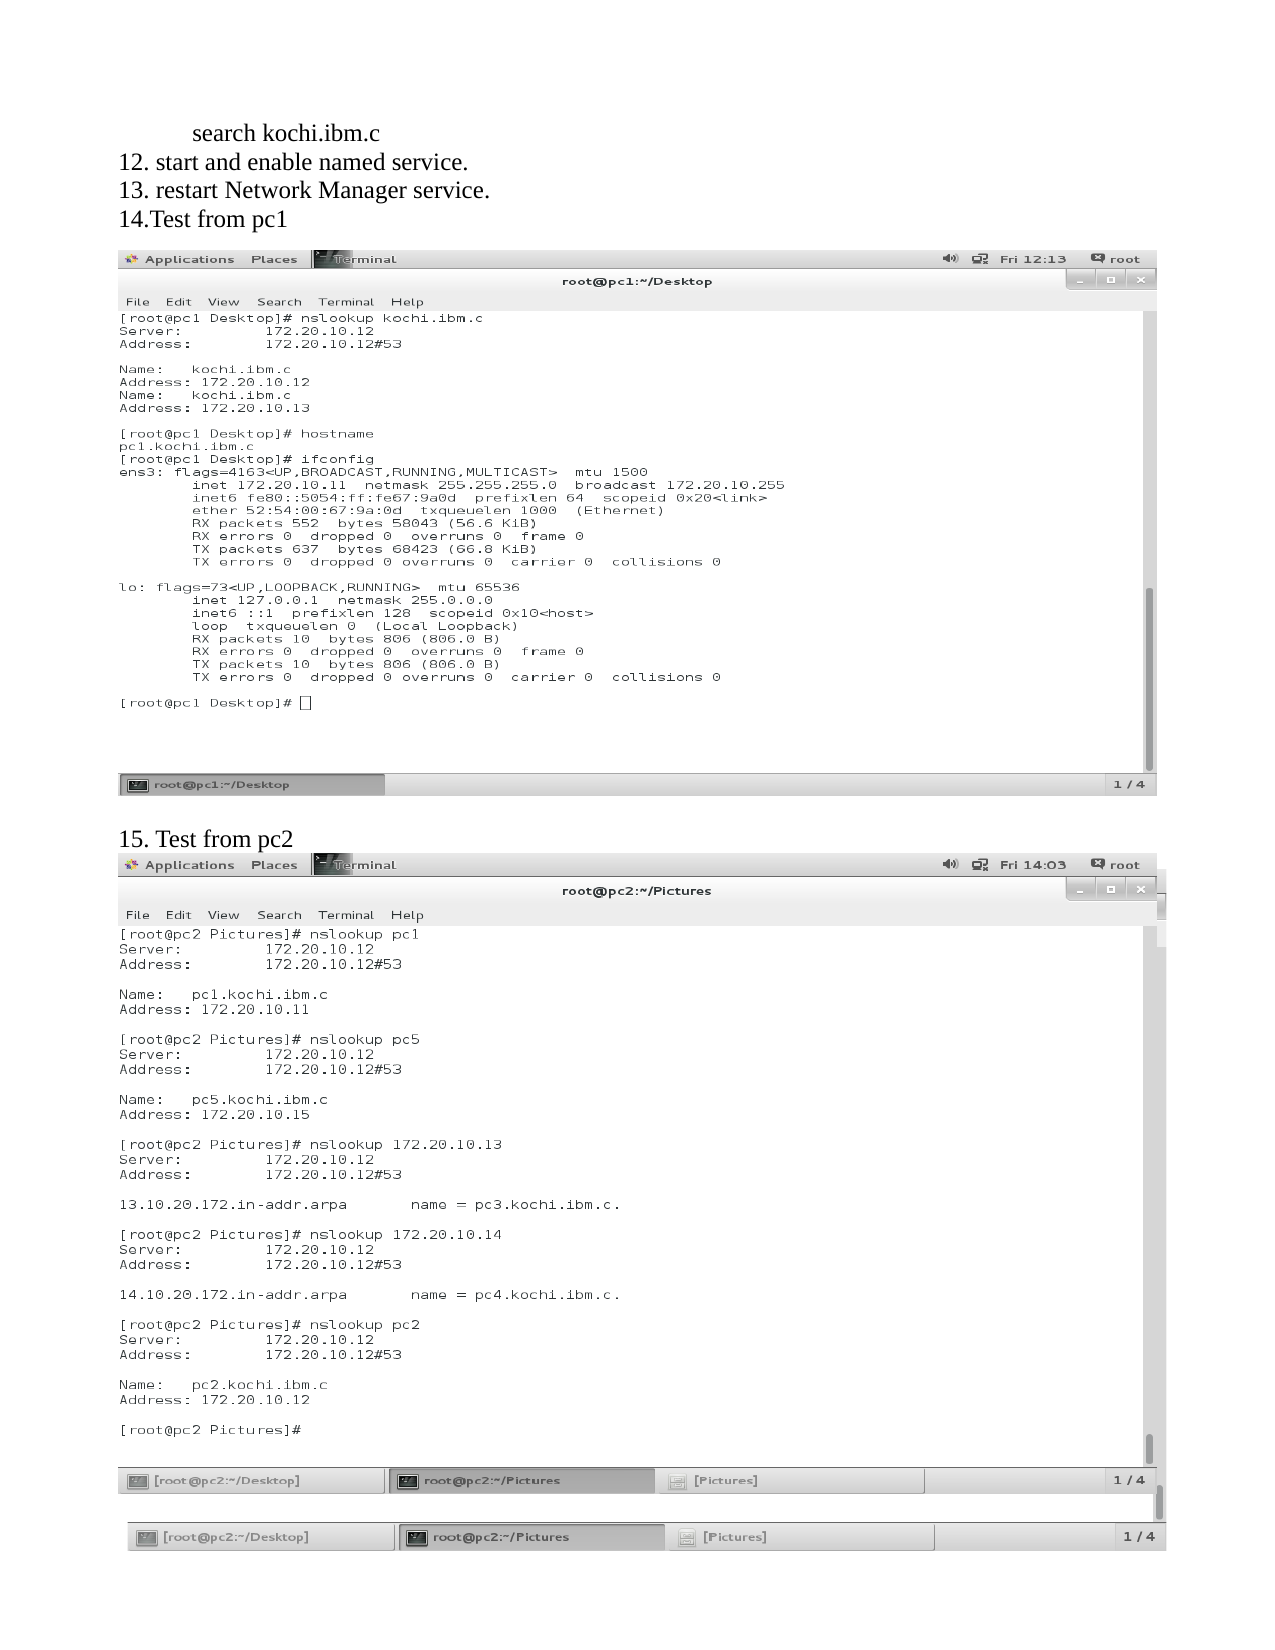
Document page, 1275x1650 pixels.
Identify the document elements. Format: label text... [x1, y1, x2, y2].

text 15. Test from pc2 [118, 824, 1157, 853]
text 14.Test from pc1 [118, 204, 1157, 233]
text 13. restart Network Manager service. [118, 176, 1157, 204]
text search kochi.ibm.c [118, 118, 1157, 147]
text 12. start and enable named service. [118, 147, 1157, 176]
